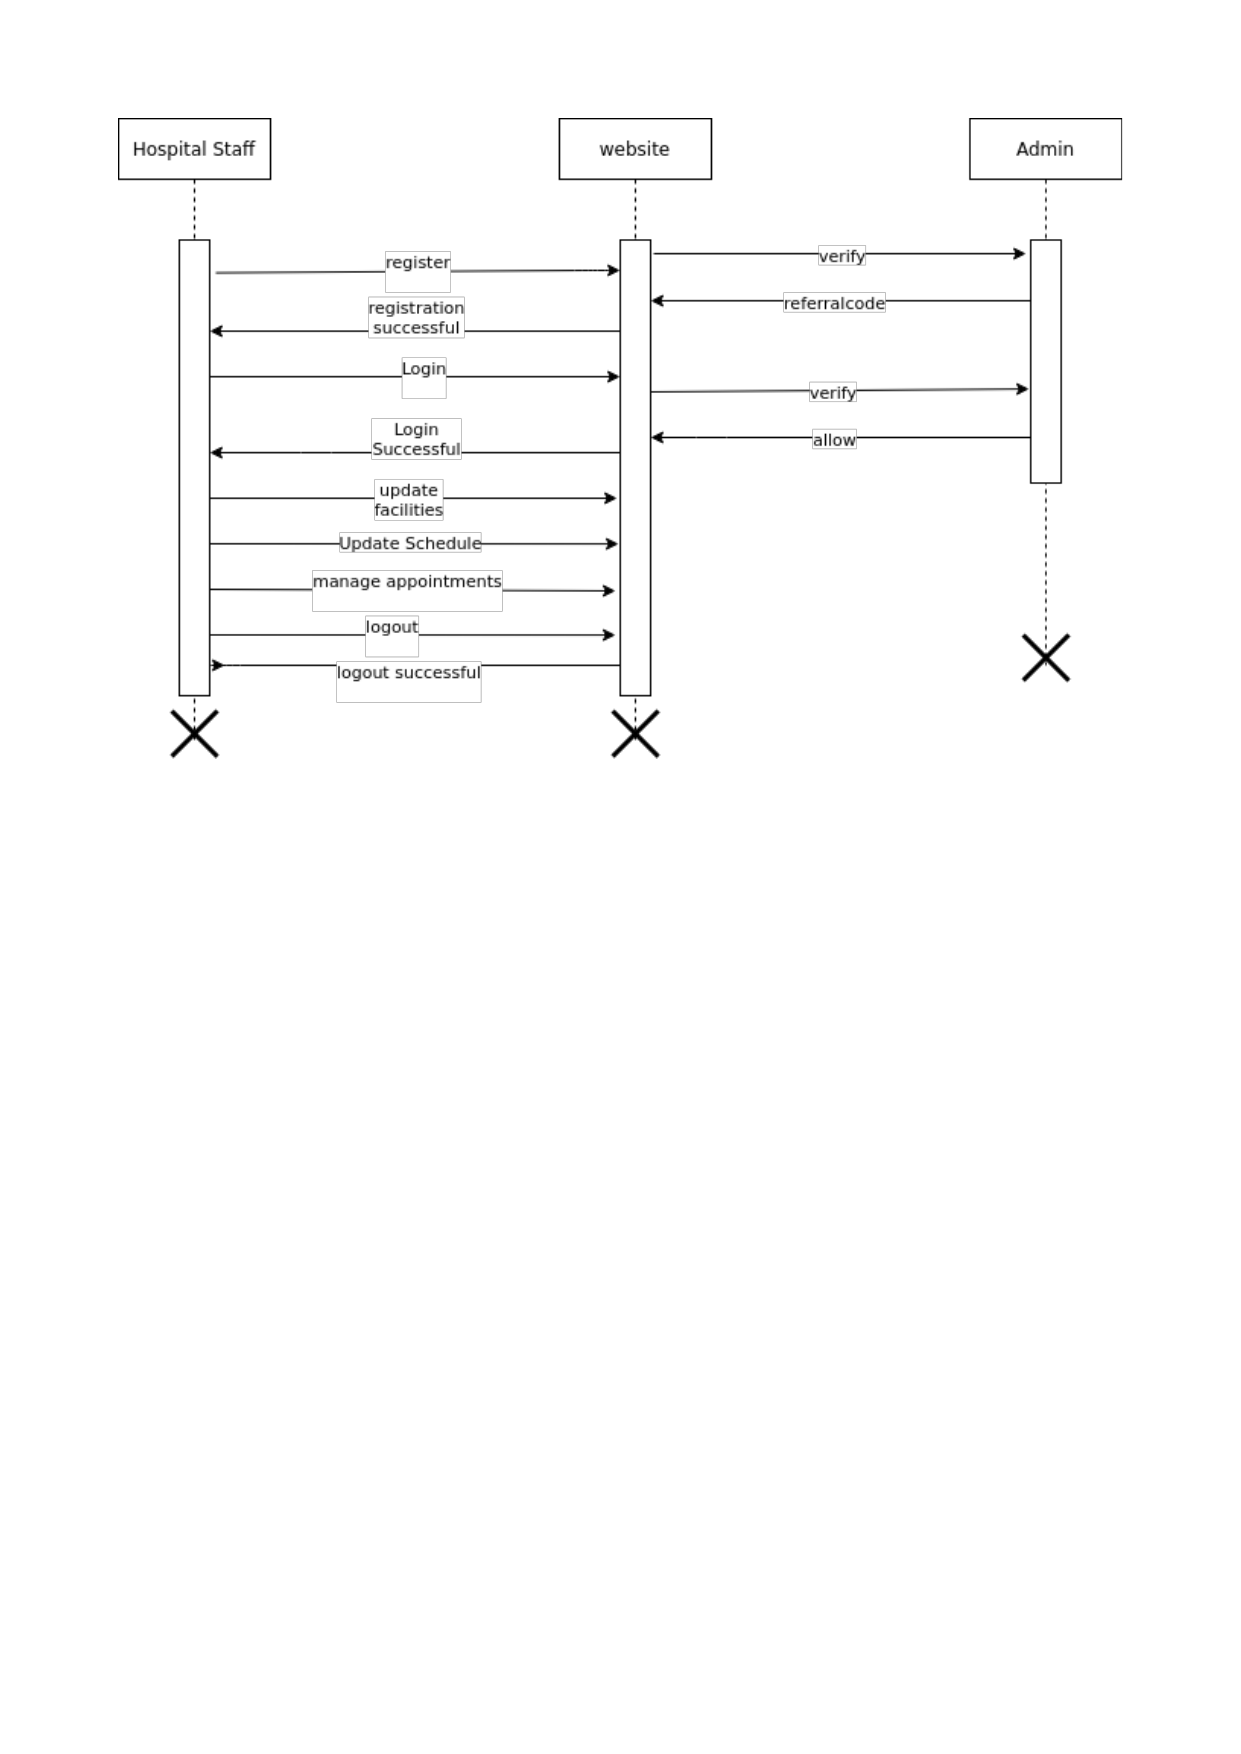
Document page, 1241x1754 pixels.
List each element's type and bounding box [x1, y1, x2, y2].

picture [118, 118, 1123, 759]
